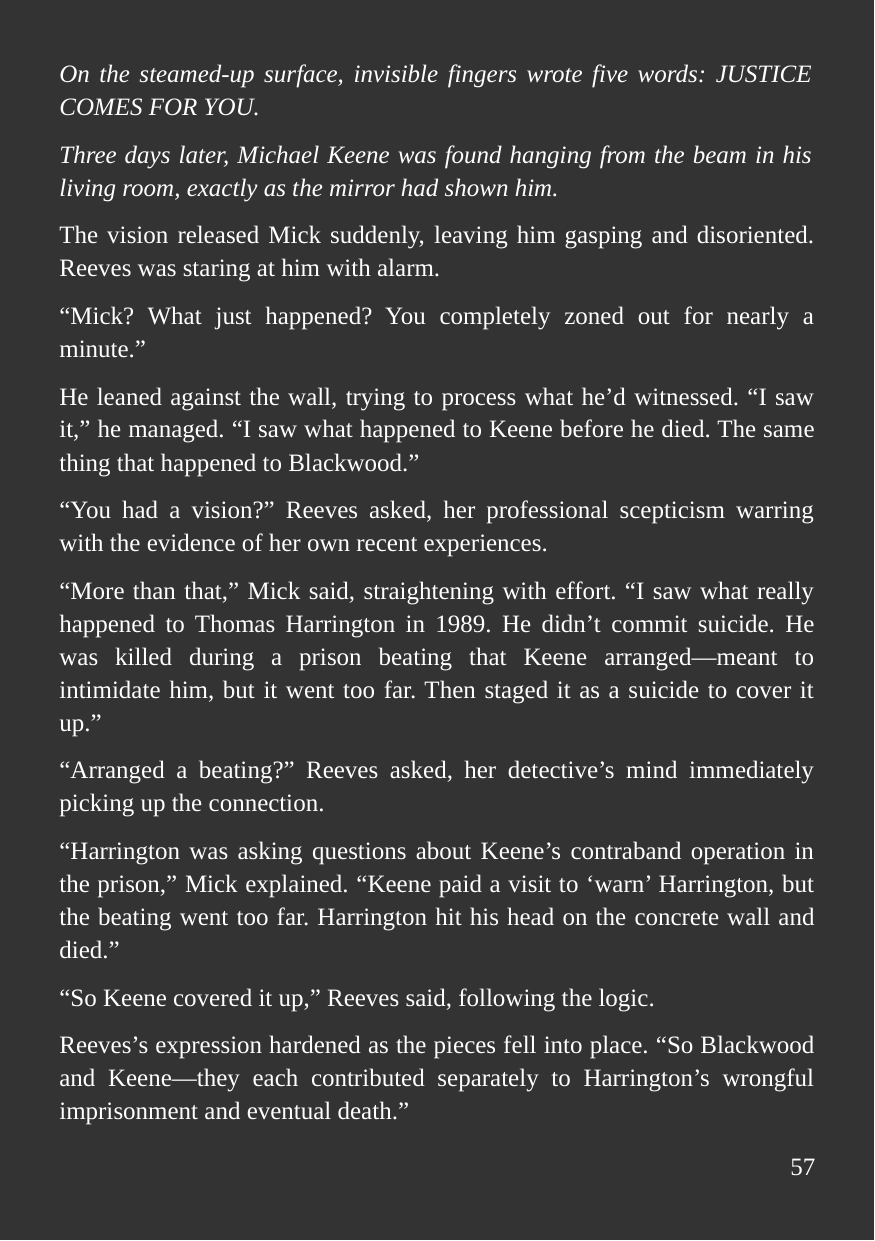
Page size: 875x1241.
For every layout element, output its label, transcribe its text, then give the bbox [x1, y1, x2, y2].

text “You had a vision?” Reeves asked, her professional scepticism warring with the evidence of her own recent experiences. [59, 495, 815, 557]
text On the steamed-up surface, invisible fingers wrote five words: JUSTICE COMES FOR YOU. [59, 59, 815, 121]
text “Arranged a beating?” Reeves asked, her detective’s mind immediately picking up the connection. [59, 756, 815, 817]
text “So Keene covered it up,” Reeves said, following the logic. [59, 983, 815, 1012]
text He leaned against the wall, trying to process what he’d witnessed. “I saw it,” he managed. “I saw what happened to Keene before he died. The same thing that happened to Blackwood.” [59, 382, 815, 476]
text “Harrington was asking questions about Keene’s contraband operation in the prison,” Mick explained. “Keene paid a visit to ‘warn’ Harrington, but the beating went too far. Harrington hit his head on the concrete wall and died.” [59, 836, 815, 964]
text Three days later, Michael Keene was found hanging from the beam in his living room, exactly as the mirror had shown him. [59, 140, 815, 201]
text “More than that,” Mick said, straightening with effort. “I saw what really happened to Thomas Harrington in 1989. He didn’t commit suicide. He was killed during a prison beating that Keene arranged—meant to intimidate him, but it went too far. Then staged it as a suicide to cover it up.” [59, 576, 815, 737]
text Reeves’s expression hardened as the pieces fell into place. “So Blackwood and Keene—they each contributed separately to Harrington’s wrongful imprisonment and eventual death.” [59, 1030, 815, 1125]
text The vision released Mick suddenly, leaving him gasping and disoriented. Reeves was staring at him with alarm. [59, 220, 815, 282]
text “Mick? What just happened? You completely zoned out for nearly a minute.” [59, 301, 815, 363]
